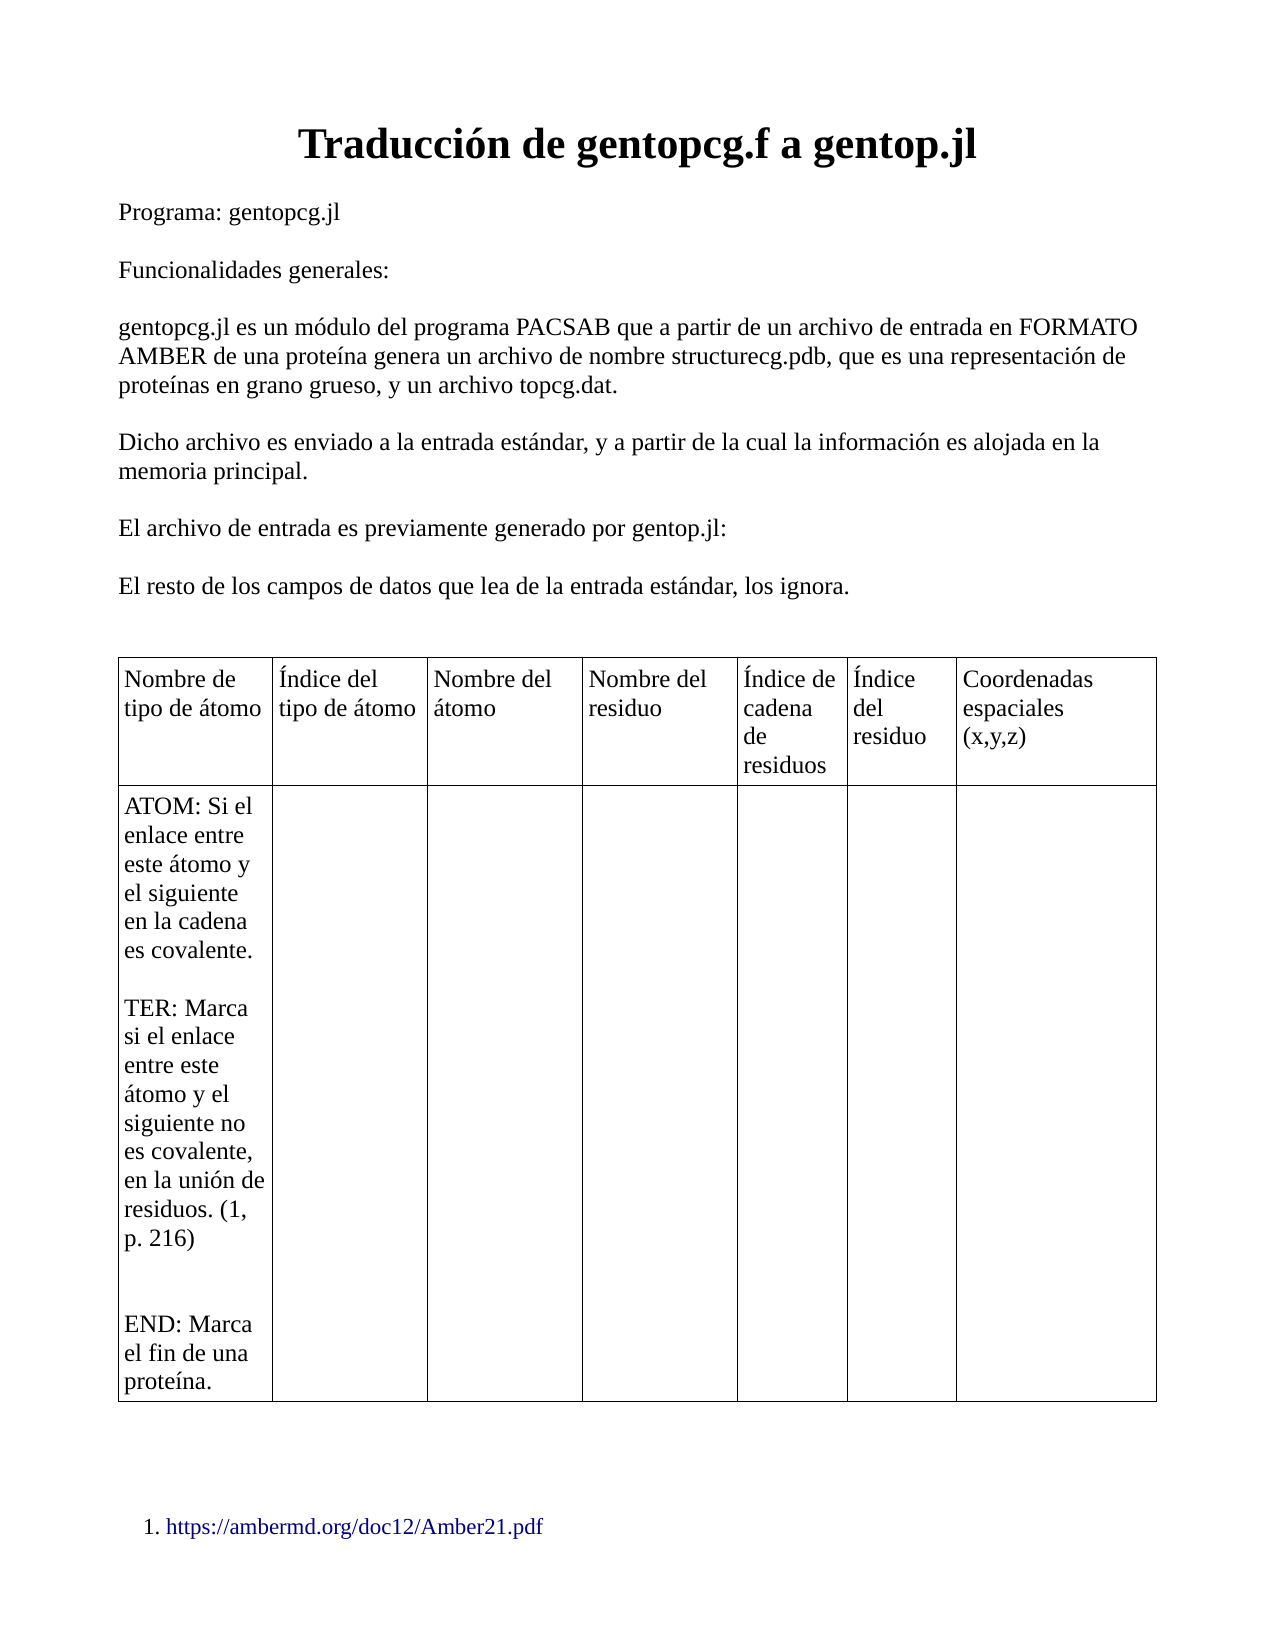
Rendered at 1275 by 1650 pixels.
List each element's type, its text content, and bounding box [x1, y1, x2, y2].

table_header Índice de cadena de residuos [738, 658, 847, 785]
table_header Nombre de tipo de átomo [119, 658, 272, 785]
table_header Nombre del residuo [583, 658, 737, 785]
table_cell [428, 786, 582, 1401]
table_cell [848, 786, 956, 1401]
table_header Índice del tipo de átomo [273, 658, 427, 785]
table_cell [738, 786, 847, 1401]
text Funcionalidades generales: [118, 255, 1157, 283]
text gentopcg.jl es un módulo del programa PACSAB que a partir de un archivo de entrada en FORMATO AMBER de una proteína genera un archivo de nombre structurecg.pdb, que es una representación de proteínas en grano grueso, y un archivo topcg.dat. [118, 312, 1157, 398]
table_cell [957, 786, 1156, 1401]
table_cell [273, 786, 427, 1401]
text Dicho archivo es enviado a la entrada estándar, y a partir de la cual la información es alojada en la memoria principal. [118, 427, 1157, 485]
table_cell ATOM: Si el enlace entre este átomo y el siguiente en la cadena es covalente. TER: Marca si el enlace entre este átomo y el siguiente no es covalente, en la unión de residuos. (1, p. 216) END: Marca el fin de una proteína. [119, 786, 272, 1401]
text Traducción de gentopcg.f a gentop.jl [118, 118, 1157, 168]
text El resto de los campos de datos que lea de la entrada estándar, los ignora. [118, 571, 1157, 600]
text Programa: gentopcg.jl [118, 197, 1157, 226]
table_header Nombre del átomo [428, 658, 582, 785]
table_header Índice del residuo [848, 658, 956, 785]
table_header Coordenadas espaciales (x,y,z) [957, 658, 1156, 785]
table_cell [583, 786, 737, 1401]
text El archivo de entrada es previamente generado por gentop.jl: [118, 513, 1157, 542]
